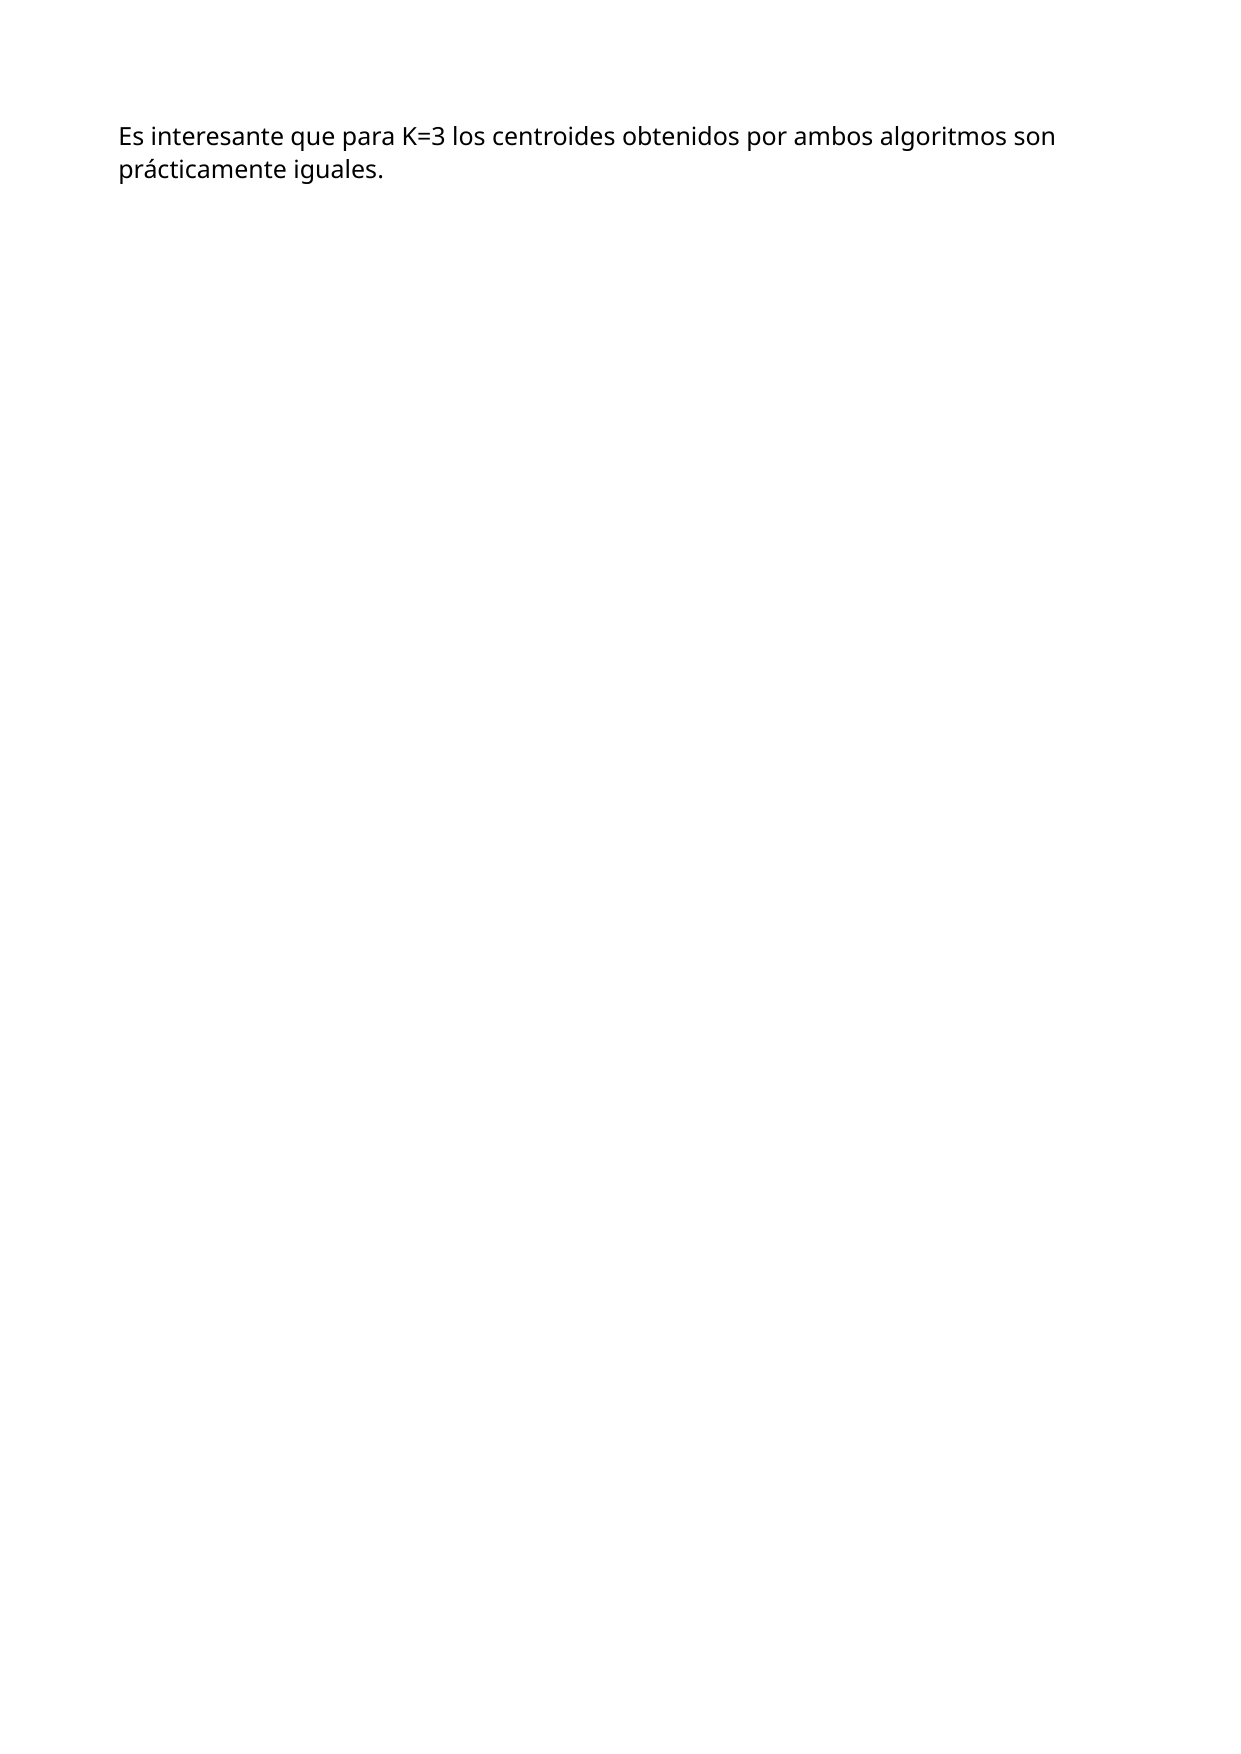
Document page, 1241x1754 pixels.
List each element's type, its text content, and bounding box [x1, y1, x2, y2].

text Es interesante que para K=3 los centroides obtenidos por ambos algoritmos son prácticamente iguales. [118, 118, 1122, 186]
